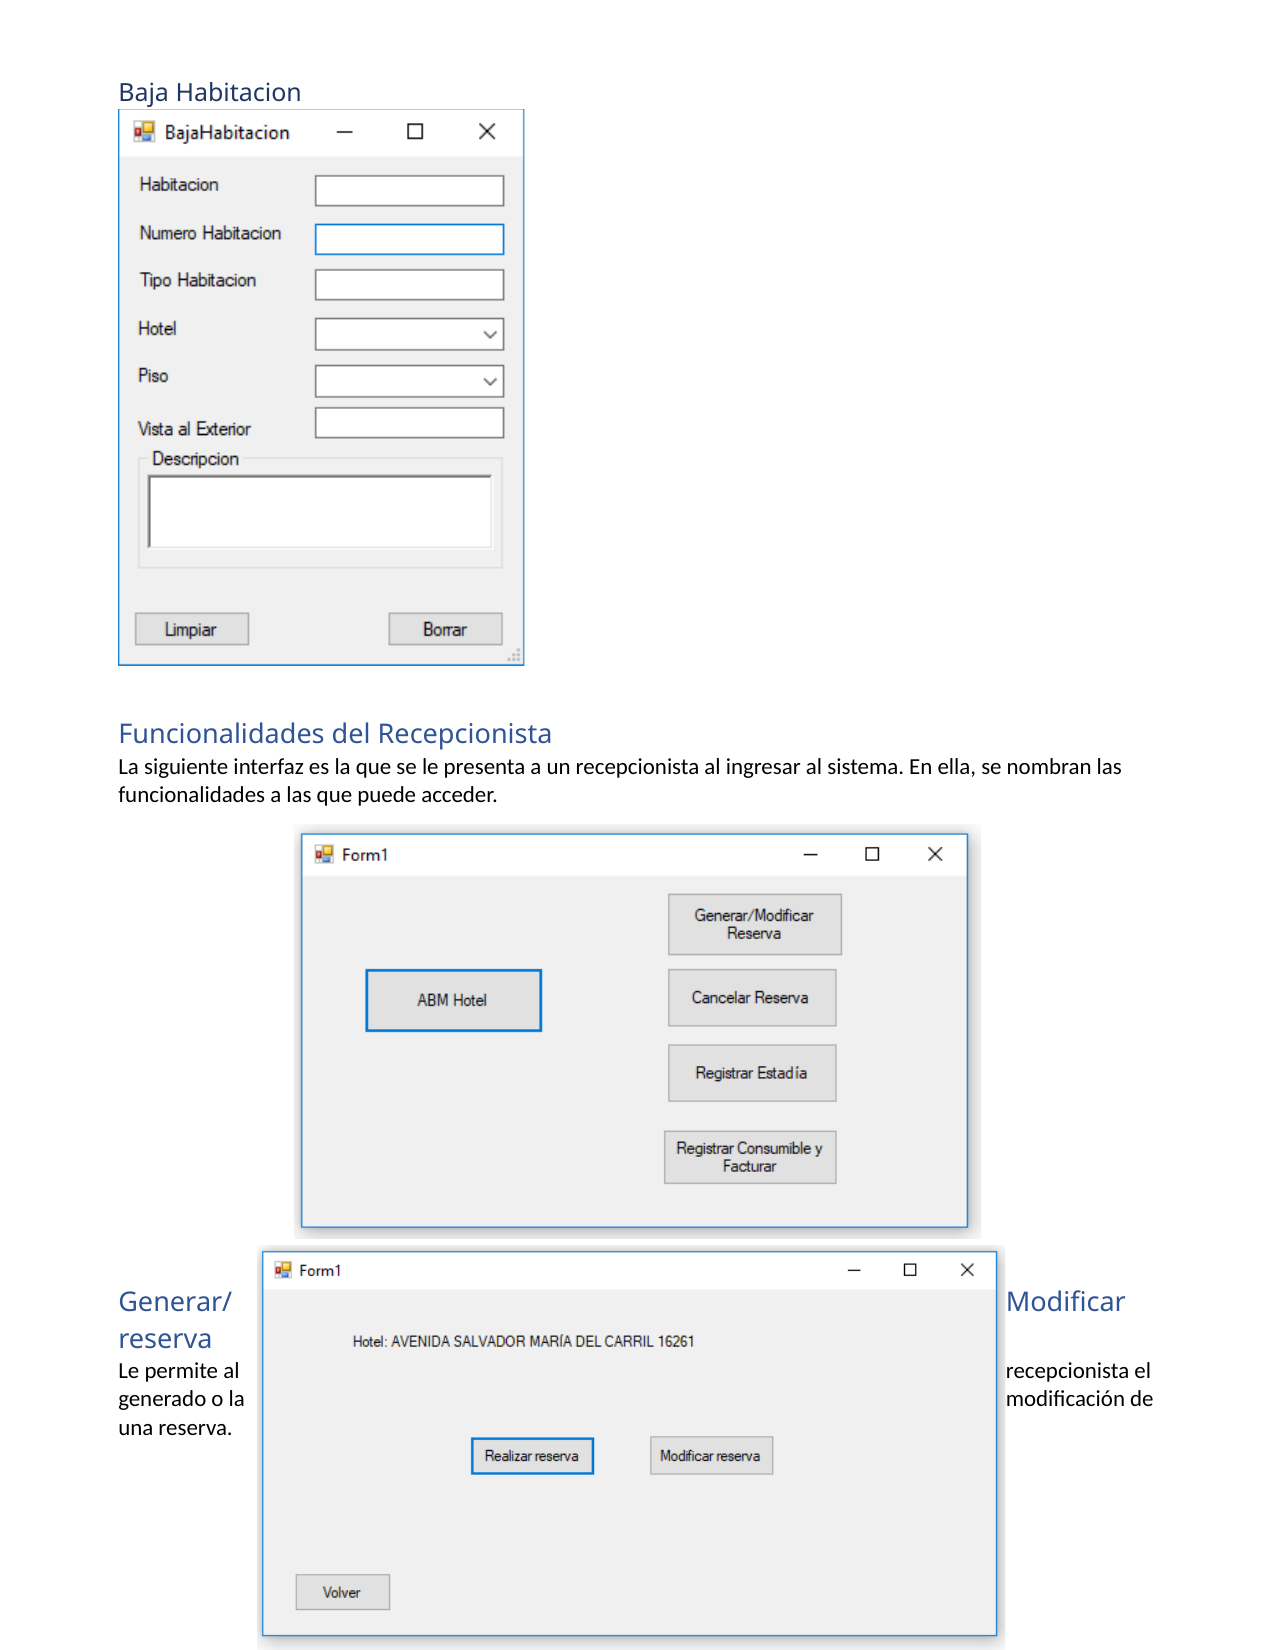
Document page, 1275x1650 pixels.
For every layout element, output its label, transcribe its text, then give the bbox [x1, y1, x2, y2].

subtitle Funcionalidades del Recepcionista [118, 715, 1157, 752]
subtitle Baja Habitacion [118, 75, 1157, 109]
text La siguiente interfaz es la que se le presenta a un recepcionista al ingresar al sistema. En ella, se nombran las funcionalidades a las que puede acceder. [118, 752, 1157, 808]
text Le permite al recepcionista el generado o la modificación de una reserva. [1006, 1357, 1157, 1441]
text Le permite al recepcionista el generado o la modificación de una reserva. [118, 1357, 257, 1441]
subtitle Generar/Modificar reserva [1006, 1283, 1157, 1357]
subtitle Generar/Modificar reserva [118, 1283, 257, 1357]
